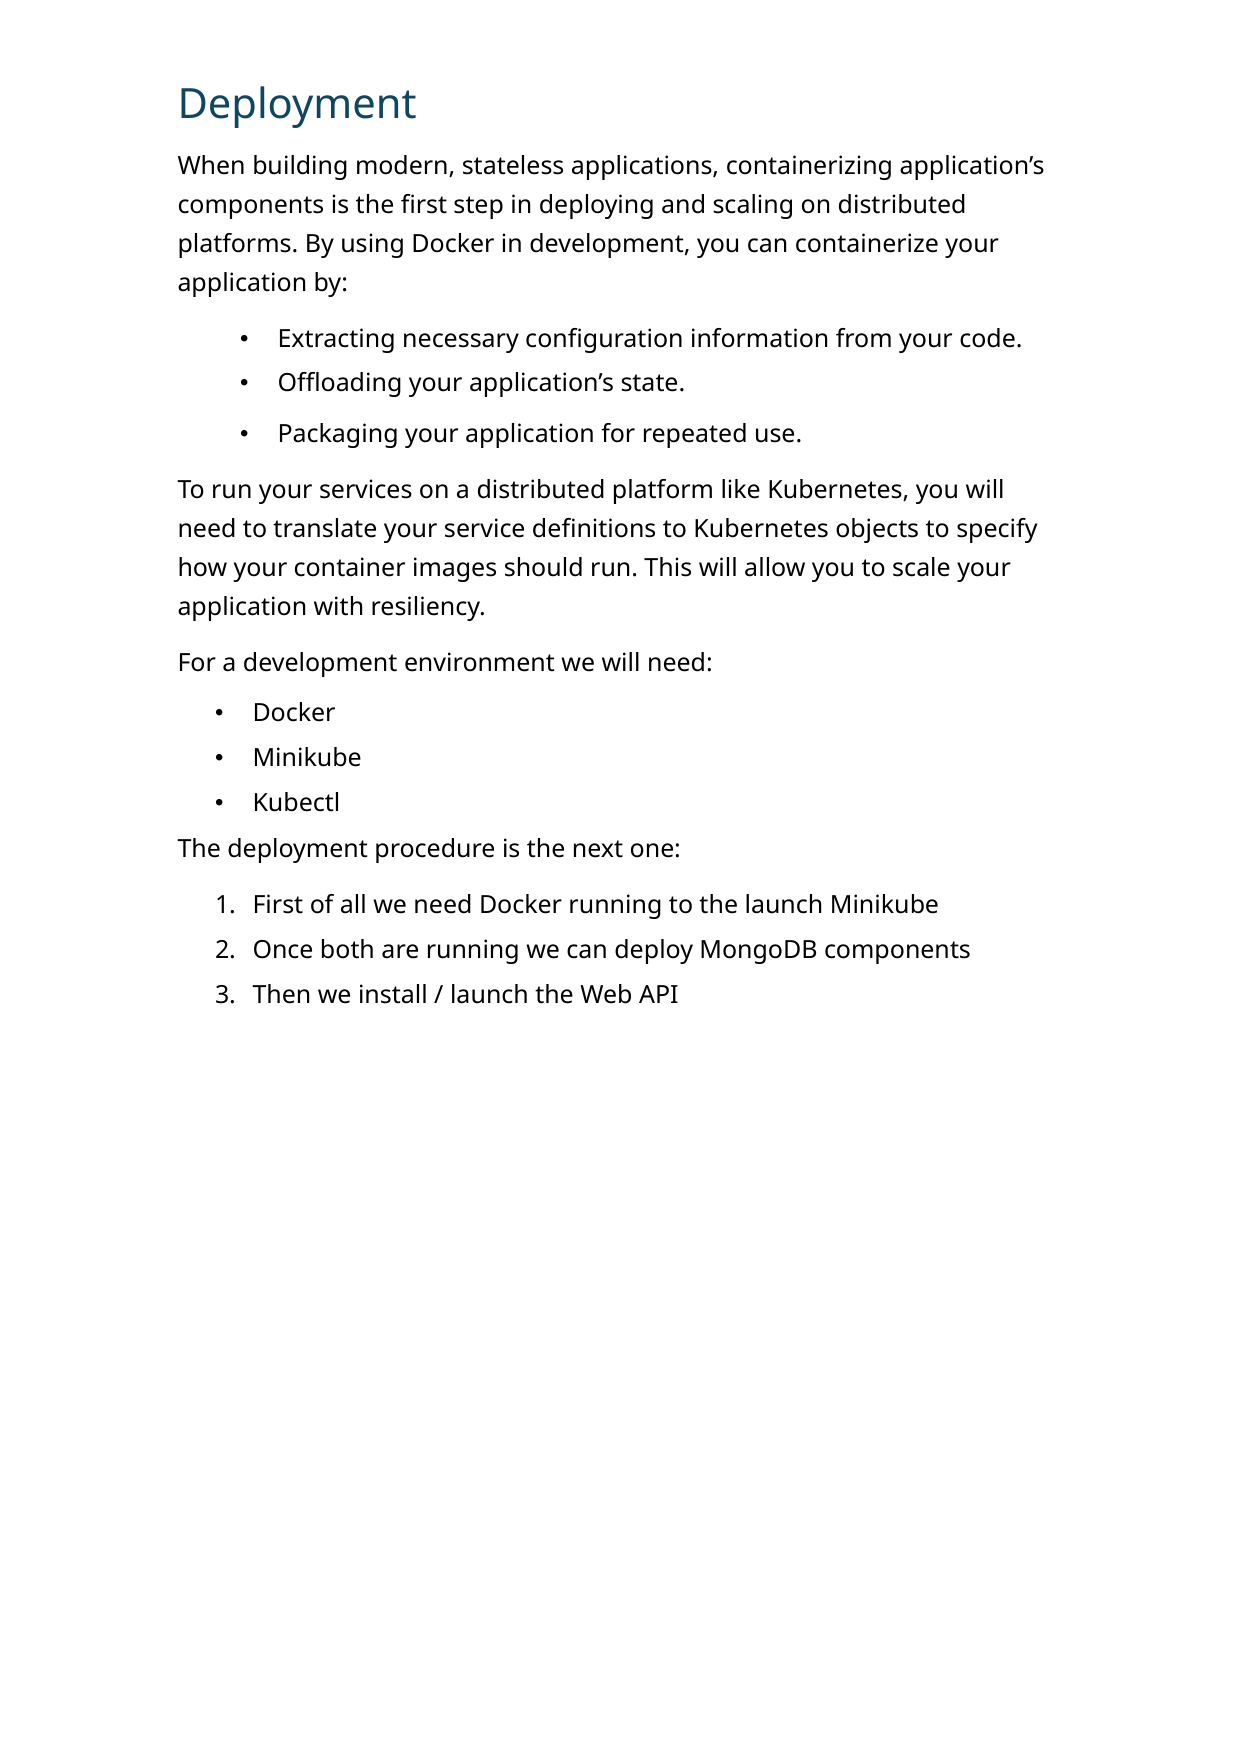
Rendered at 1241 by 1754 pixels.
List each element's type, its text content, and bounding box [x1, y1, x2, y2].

text For a development environment we will need: [177, 645, 1063, 679]
list Once both are running we can deploy MongoDB components [215, 932, 1063, 966]
list Minikube [215, 739, 1063, 773]
list Docker [215, 695, 1063, 729]
subtitle Deployment [177, 74, 1063, 131]
list First of all we need Docker running to the launch Minikube [215, 887, 1063, 921]
text The deployment procedure is the next one: [177, 830, 1063, 864]
text When building modern, stateless applications, containerizing application’s components is the first step in deploying and scaling on distributed platforms. By using Docker in development, you can containerize your application by: [177, 147, 1063, 299]
list Offloading your application’s state. [240, 364, 1063, 399]
list Extracting necessary configuration information from your code. [240, 321, 1063, 355]
list Then we install / launch the Web API [215, 976, 1063, 1011]
list Packaging your application for repeated use. [240, 416, 1063, 450]
list Kubectl [215, 784, 1063, 818]
text To run your services on a distributed platform like Kubernetes, you will need to translate your service definitions to Kubernetes objects to specify how your container images should run. This will allow you to scale your application with resiliency. [177, 471, 1063, 623]
